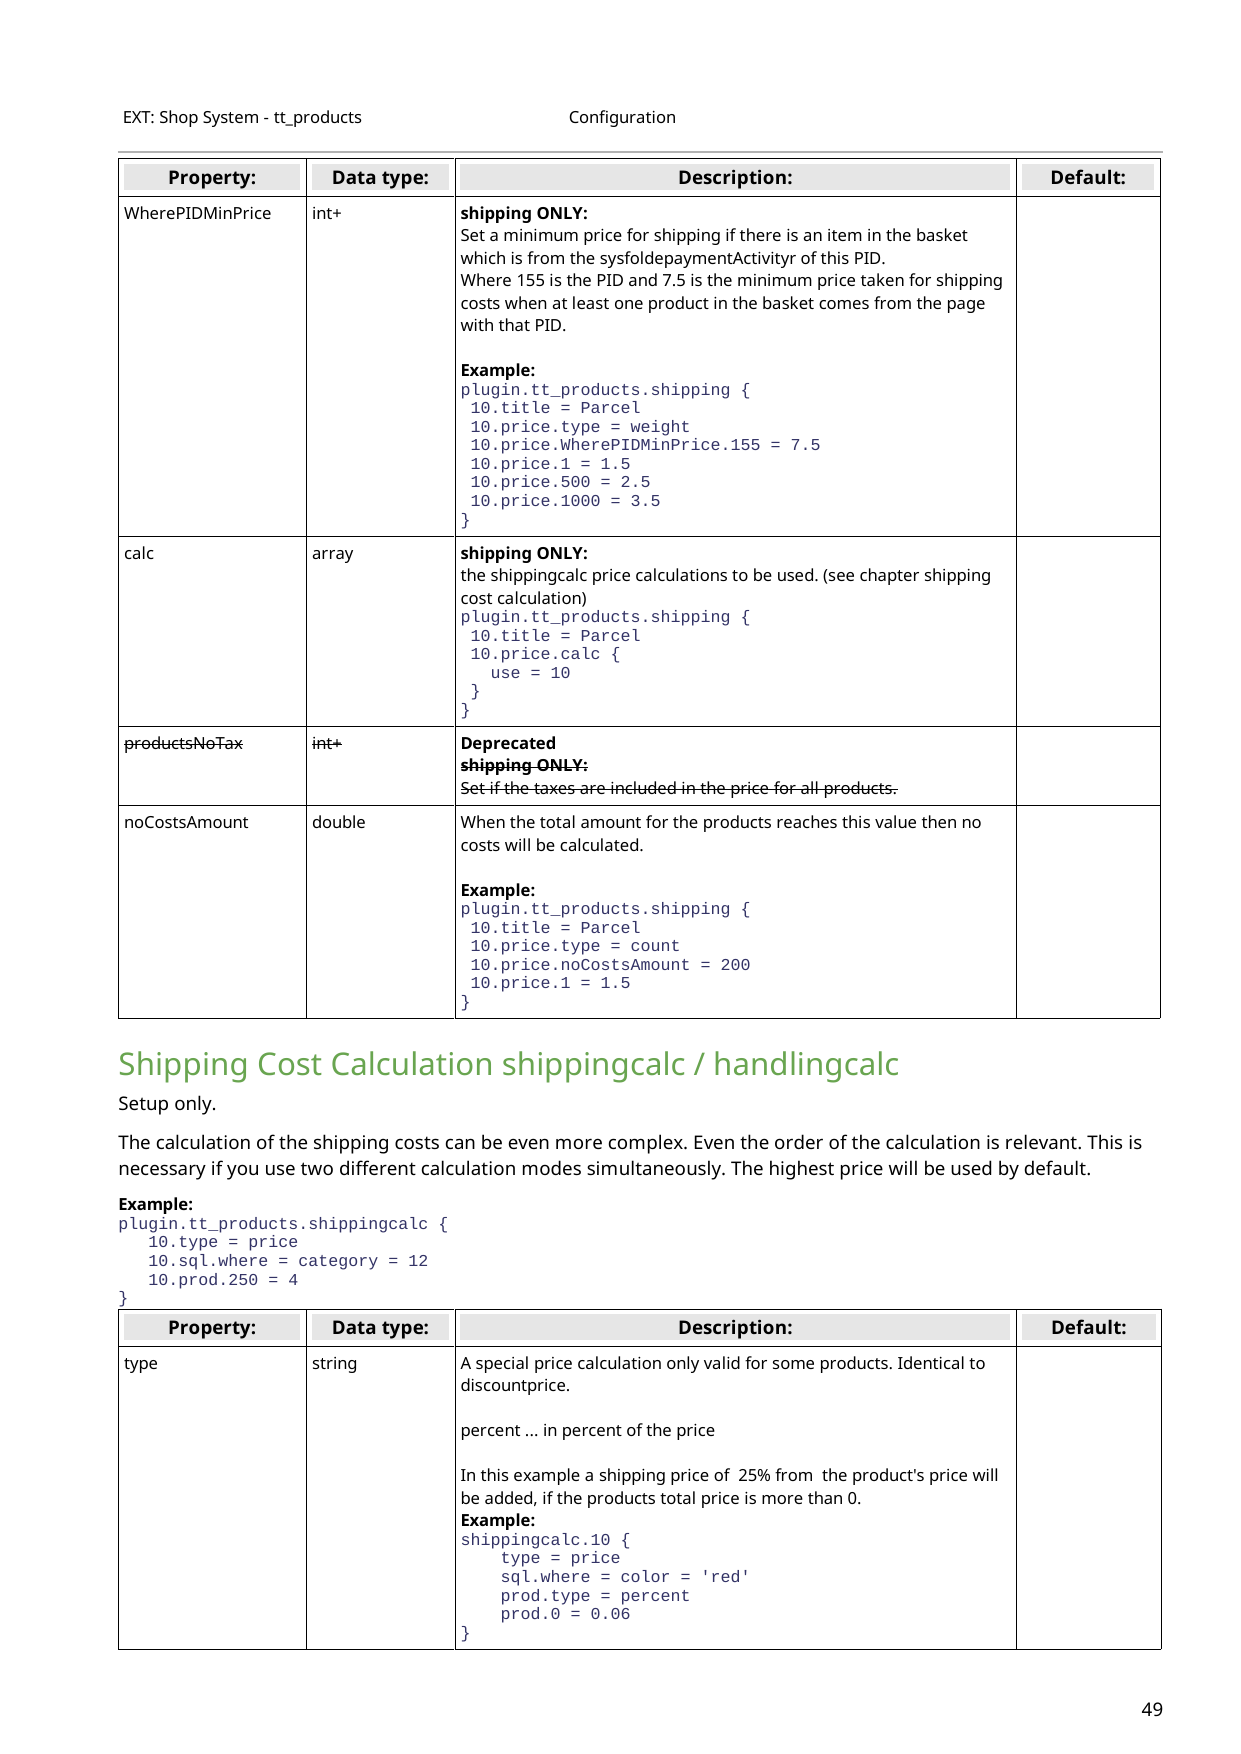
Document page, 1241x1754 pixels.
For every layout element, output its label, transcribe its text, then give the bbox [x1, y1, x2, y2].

table_cell [1017, 1347, 1161, 1649]
text Setup only. [118, 1090, 1163, 1116]
table_cell type [119, 1347, 306, 1649]
table_header Property: [119, 1310, 306, 1346]
table_cell A special price calculation only valid for some products. Identical to discountprice. percent ... in percent of the price In this example a shipping price of 25% from the product's price will be added, if the products total price is more than 0. Example: shippingcalc.10 { type = price sql.where = color = 'red' prod.type = percent prod.0 = 0.06 } [456, 1347, 1016, 1649]
table_header Description: [456, 1310, 1016, 1346]
subtitle Shipping Cost Calculation shippingcalc / handlingcalc [118, 1042, 1163, 1084]
table_cell [1017, 806, 1160, 1018]
table_header Property: [119, 159, 306, 196]
table_cell calc [119, 537, 306, 726]
text Example: [118, 1193, 1163, 1216]
table_cell int+ [307, 727, 454, 805]
subtitle plugin.tt_products.shippingcalc { [118, 1216, 1163, 1234]
table_cell [1017, 727, 1160, 805]
table_cell When the total amount for the products reaches this value then no costs will be calculated. Example: plugin.tt_products.shipping { 10.title = Parcel 10.price.type = count 10.price.noCostsAmount = 200 10.price.1 = 1.5 } [456, 806, 1016, 1018]
table_header Default: [1017, 159, 1160, 196]
table_header Data type: [307, 159, 454, 196]
text 10.sql.where = category = 12 [118, 1253, 1163, 1271]
table_cell Deprecated shipping ONLY: Set if the taxes are included in the price for all products. [456, 727, 1016, 805]
table_cell int+ [307, 197, 454, 536]
table_header Default: [1017, 1310, 1161, 1346]
table_cell noCostsAmount [119, 806, 306, 1018]
table_cell [1017, 537, 1160, 726]
table_cell shipping ONLY: Set a minimum price for shipping if there is an item in the basket which is from the sysfoldepaymentActivityr of this PID. Where 155 is the PID and 7.5 is the minimum price taken for shipping costs when at least one product in the basket comes from the page with that PID. Example: plugin.tt_products.shipping { 10.title = Parcel 10.price.type = weight 10.price.WherePIDMinPrice.155 = 7.5 10.price.1 = 1.5 10.price.500 = 2.5 10.price.1000 = 3.5 } [456, 197, 1016, 536]
table_cell shipping ONLY: the shippingcalc price calculations to be used. (see chapter shipping cost calculation) plugin.tt_products.shipping { 10.title = Parcel 10.price.calc { use = 10 } } [456, 537, 1016, 726]
text } [118, 1290, 1163, 1308]
text 10.type = price [118, 1234, 1163, 1253]
table_cell string [307, 1347, 454, 1649]
table_cell productsNoTax [119, 727, 306, 805]
table_cell WherePIDMinPrice [119, 197, 306, 536]
table_cell [1017, 197, 1160, 536]
table_header Description: [456, 159, 1016, 196]
table_cell double [307, 806, 454, 1018]
table_cell array [307, 537, 454, 726]
text 10.prod.250 = 4 [118, 1271, 1163, 1290]
table_header Data type: [307, 1310, 454, 1346]
text The calculation of the shipping costs can be even more complex. Even the order of the calculation is relevant. This is necessary if you use two different calculation modes simultaneously. The highest price will be used by default. [118, 1129, 1163, 1181]
